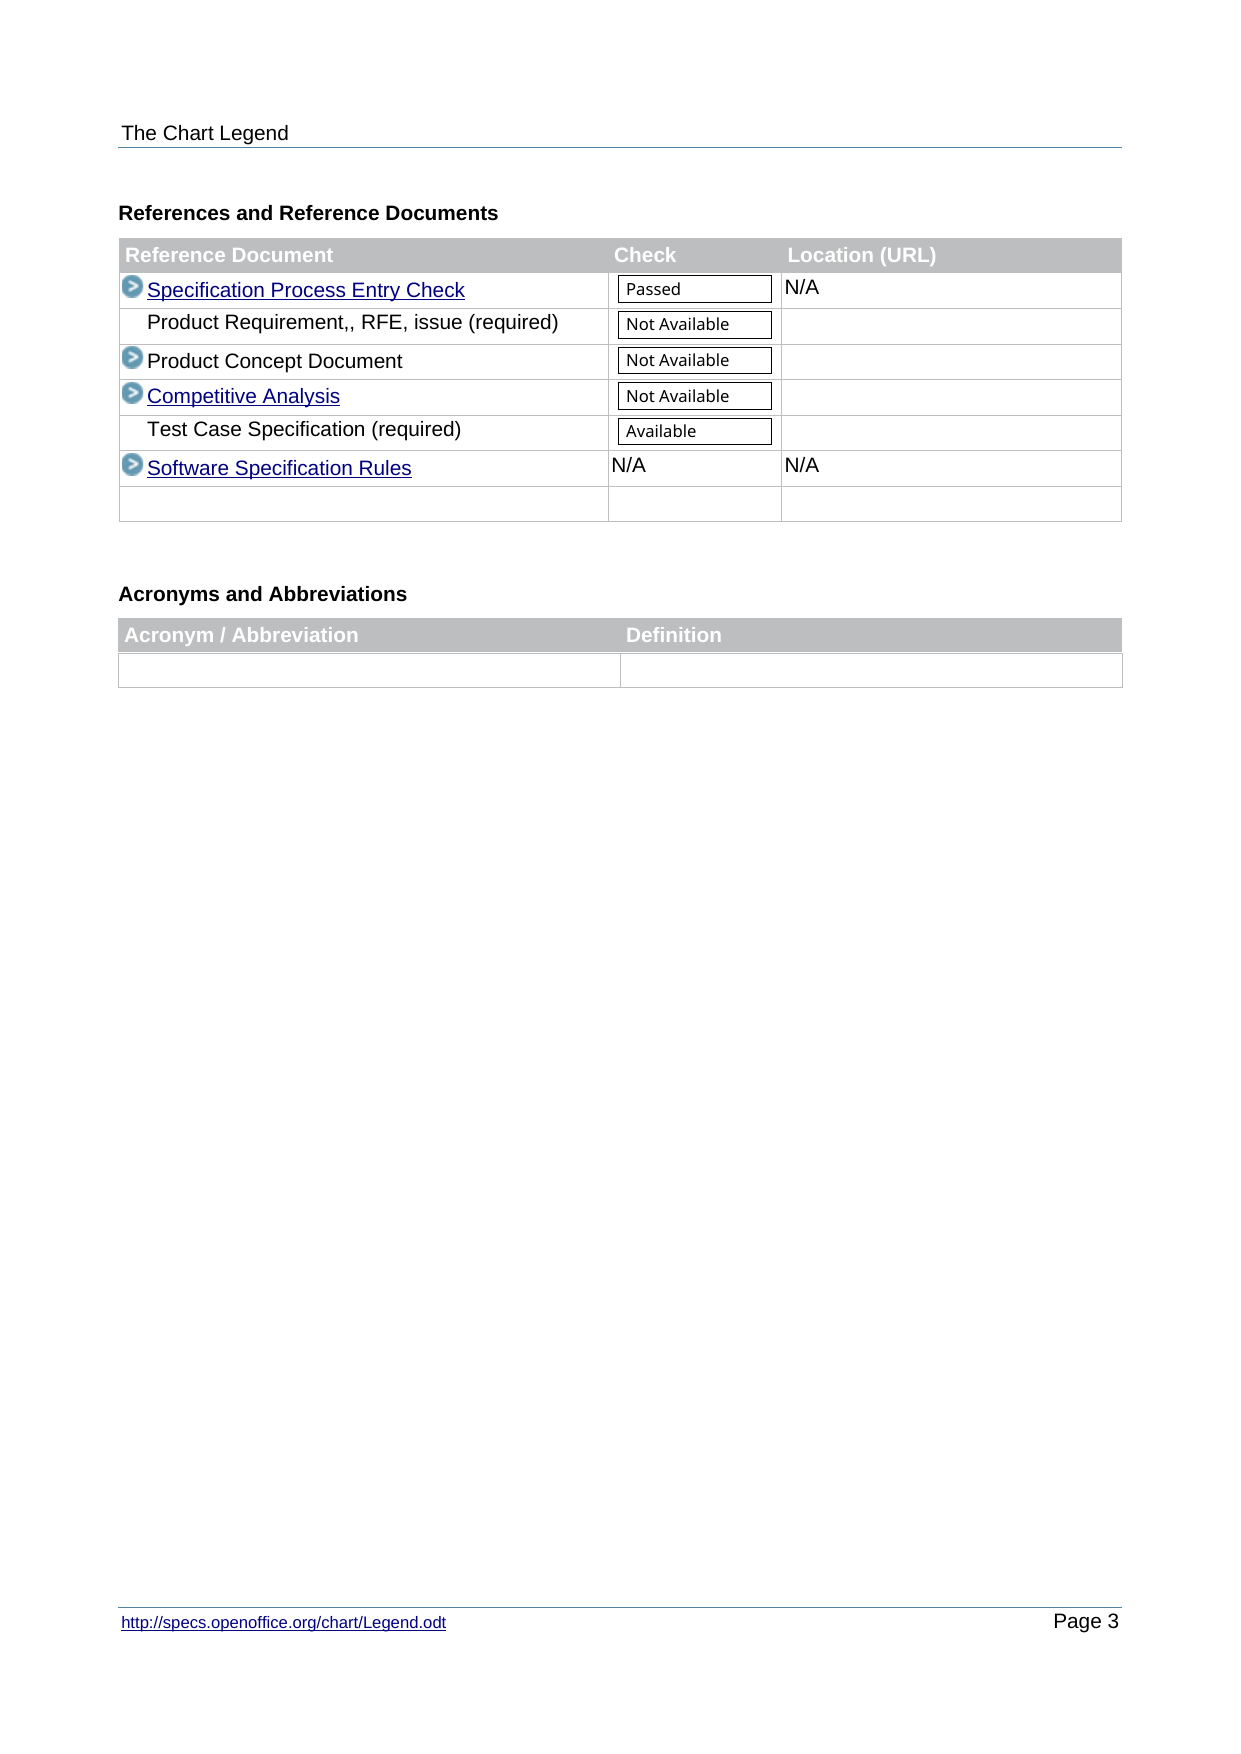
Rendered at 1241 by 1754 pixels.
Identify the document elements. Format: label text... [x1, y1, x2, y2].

table_cell [609, 345, 781, 379]
table_cell [609, 380, 781, 415]
table_cell <Please enter location here> [782, 309, 1121, 344]
table_cell Specification Process Entry Check [120, 273, 608, 308]
picture [122, 453, 147, 476]
subtitle Acronyms and Abbreviations [118, 582, 1122, 605]
table_header Check [609, 238, 781, 273]
table_header Reference Document [119, 238, 608, 273]
table_cell <Please enter location here> [782, 416, 1121, 450]
table_cell N/A [782, 451, 1121, 486]
picture [122, 382, 147, 404]
table_cell N/A [782, 273, 1121, 308]
subtitle References and Reference Documents [118, 202, 1122, 225]
table_cell [609, 273, 781, 308]
table_cell Product Requirement,, RFE, issue (required) [120, 309, 608, 344]
table_cell <What You See Is What You Get> [621, 654, 1122, 687]
table_cell N/A [609, 451, 781, 486]
picture [122, 275, 147, 298]
table_cell Software Specification Rules [120, 451, 608, 486]
table_cell Product Concept Document [120, 345, 608, 379]
table_cell <Please enter location here> [782, 345, 1121, 379]
table_cell [609, 487, 781, 521]
table_header Definition [620, 618, 1122, 652]
table_cell [782, 487, 1121, 521]
table_cell Competitive Analysis [120, 380, 608, 415]
table_cell [609, 309, 781, 344]
table_cell <WYSIWYG> [119, 654, 620, 687]
table_cell <Please enter location here> [782, 380, 1121, 415]
table_cell Test Case Specification (required) [120, 416, 608, 450]
table_cell [609, 416, 781, 450]
table_cell <Other, e.g. references to related specs> [120, 487, 608, 521]
table_header Location (URL) [782, 238, 1122, 273]
picture [122, 346, 147, 369]
table_header Acronym / Abbreviation [118, 618, 620, 652]
